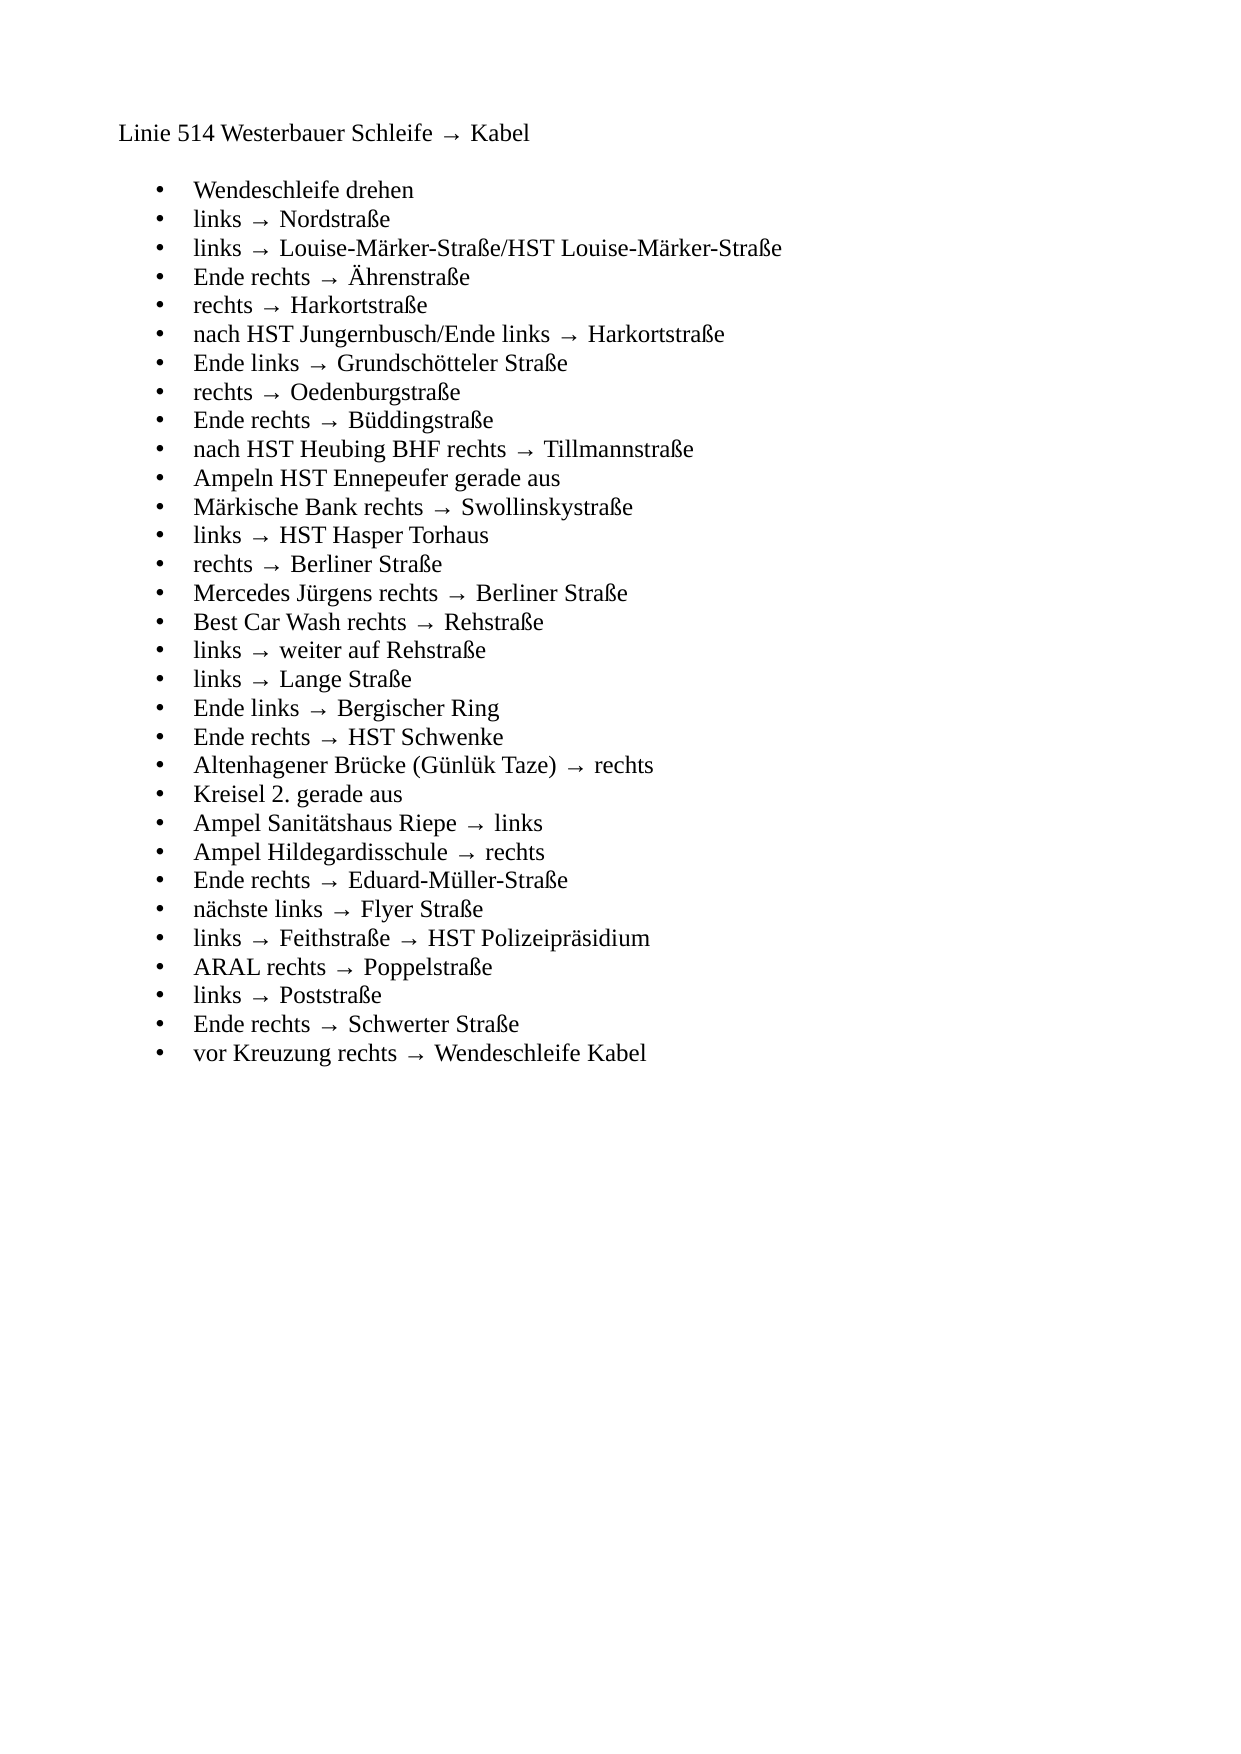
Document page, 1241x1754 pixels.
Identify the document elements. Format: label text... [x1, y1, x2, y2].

list Kreisel 2. gerade aus [156, 779, 1122, 808]
list Ende rechts → Ährenstraße [156, 262, 1122, 291]
list Ampel Hildegardisschule → rechts [156, 837, 1122, 866]
list Ampeln HST Ennepeufer gerade aus [156, 463, 1122, 492]
list links → weiter auf Rehstraße [156, 636, 1122, 664]
list nächste links → Flyer Straße [156, 894, 1122, 923]
list Ende rechts → Eduard-Müller-Straße [156, 866, 1122, 894]
list Wendeschleife drehen [156, 176, 1122, 204]
list rechts → Berliner Straße [156, 549, 1122, 578]
list Märkische Bank rechts → Swollinskystraße [156, 492, 1122, 521]
list Ende rechts → Büddingstraße [156, 406, 1122, 434]
list rechts → Oedenburgstraße [156, 377, 1122, 406]
list links → Louise-Märker-Straße/HST Louise-Märker-Straße [156, 233, 1122, 262]
list ARAL rechts → Poppelstraße [156, 952, 1122, 981]
list Altenhagener Brücke (Günlük Taze) → rechts [156, 751, 1122, 779]
text Linie 514 Westerbauer Schleife → Kabel [118, 118, 1122, 147]
list nach HST Jungernbusch/Ende links → Harkortstraße [156, 319, 1122, 348]
list links → HST Hasper Torhaus [156, 521, 1122, 549]
list Ende links → Grundschötteler Straße [156, 348, 1122, 377]
list links → Nordstraße [156, 204, 1122, 233]
list Best Car Wash rechts → Rehstraße [156, 607, 1122, 636]
list Ende links → Bergischer Ring [156, 693, 1122, 722]
list vor Kreuzung rechts → Wendeschleife Kabel [156, 1038, 1122, 1067]
list links → Feithstraße → HST Polizeipräsidium [156, 923, 1122, 952]
list links → Poststraße [156, 981, 1122, 1009]
list links → Lange Straße [156, 664, 1122, 693]
list Ende rechts → Schwerter Straße [156, 1009, 1122, 1038]
list Ende rechts → HST Schwenke [156, 722, 1122, 751]
list Ampel Sanitätshaus Riepe → links [156, 808, 1122, 837]
list rechts → Harkortstraße [156, 291, 1122, 319]
list nach HST Heubing BHF rechts → Tillmannstraße [156, 434, 1122, 463]
list Mercedes Jürgens rechts → Berliner Straße [156, 578, 1122, 607]
